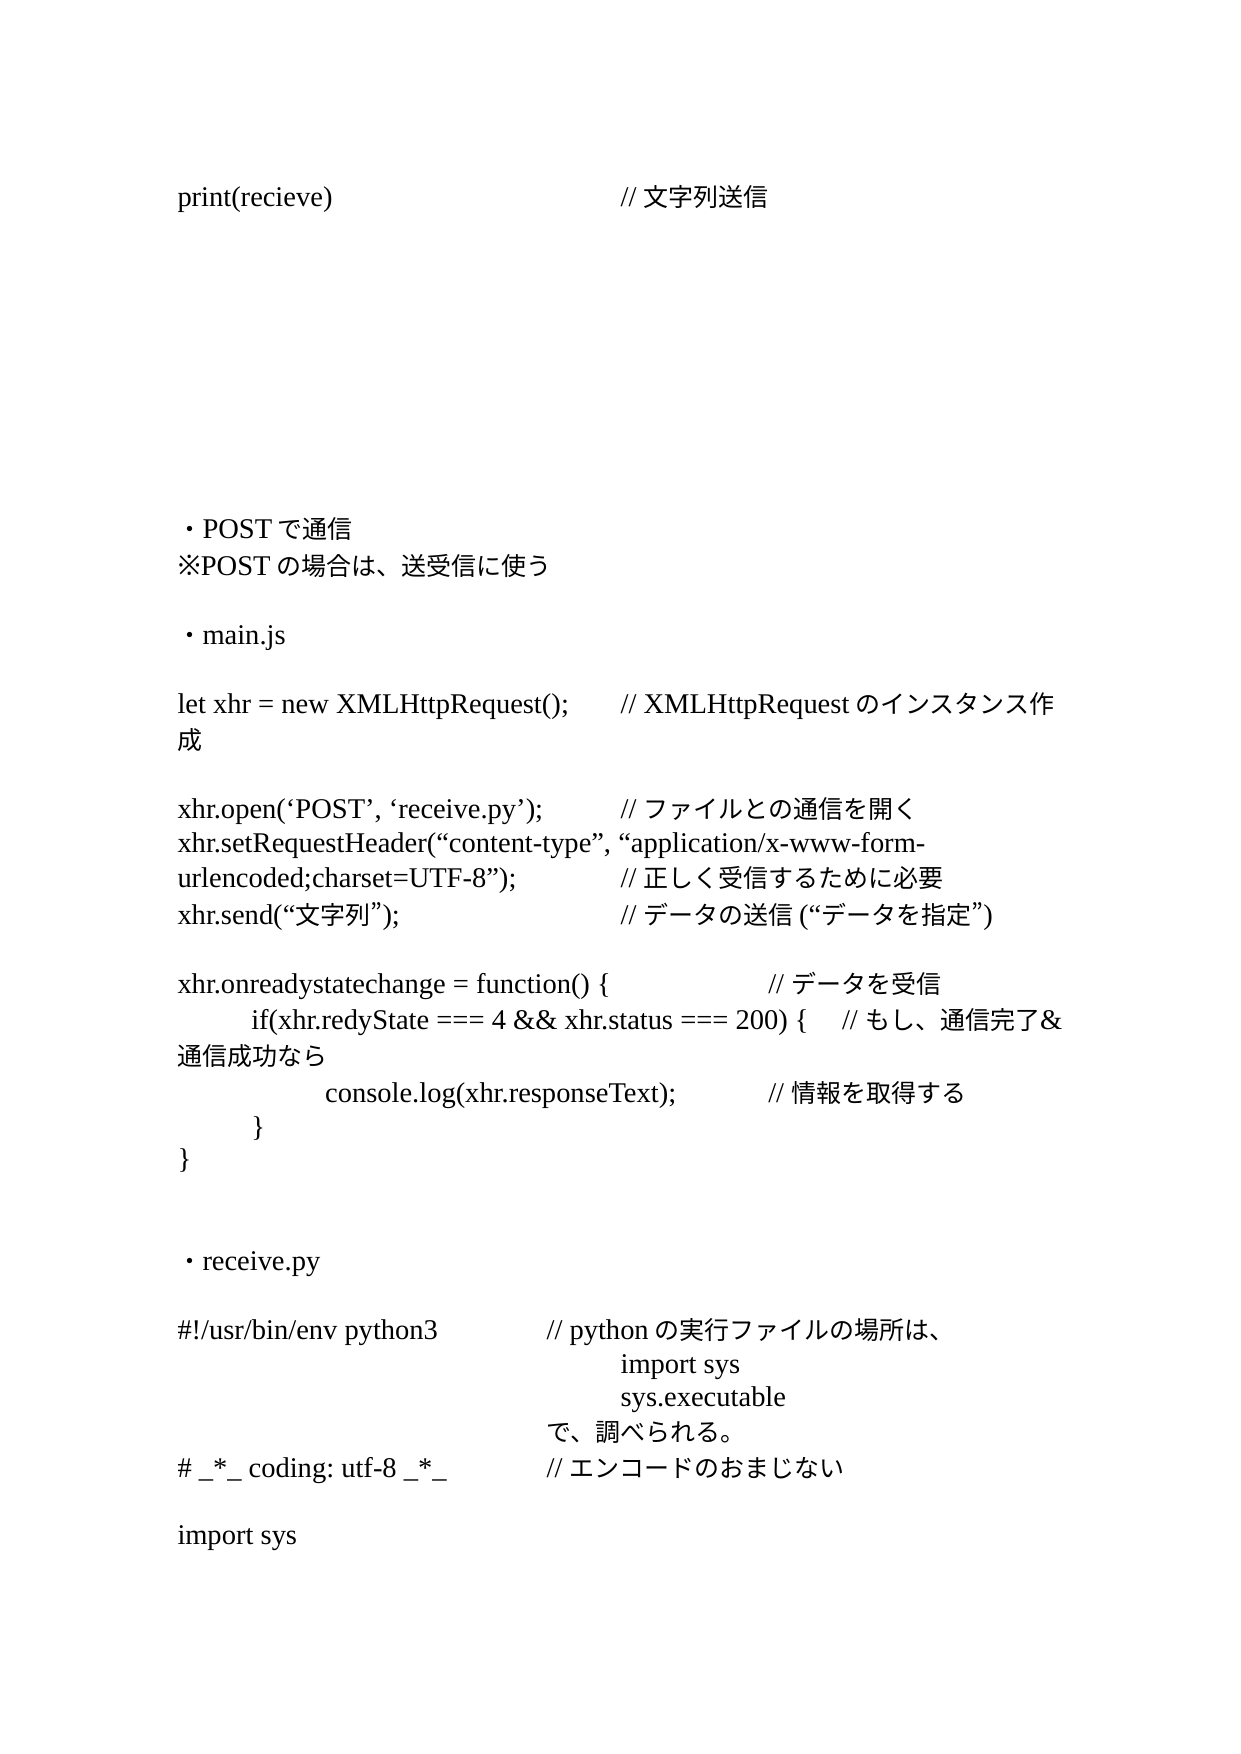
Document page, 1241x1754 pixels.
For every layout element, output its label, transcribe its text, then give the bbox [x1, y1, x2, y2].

text ・receive.py [177, 1241, 1063, 1277]
text sys.executable [177, 1379, 1063, 1412]
text print(recieve) // 文字列送信 [177, 177, 1063, 213]
text ・POSTで通信 [177, 510, 1063, 546]
text xhr.onreadystatechange = function() { // データを受信 [177, 964, 1063, 1001]
text if(xhr.redyState === 4 && xhr.status === 200) { // もし、通信完了&通信成功なら [177, 1001, 1063, 1073]
text console.log(xhr.responseText); // 情報を取得する [177, 1073, 1063, 1109]
text let xhr = new XMLHttpRequest(); // XMLHttpRequestのインスタンス作成 [177, 684, 1063, 757]
text xhr.open(‘POST’, ‘receive.py’); // ファイルとの通信を開く [177, 790, 1063, 826]
text xhr.setRequestHeader(“content-type”, “application/x-www-form-urlencoded;charset=UTF-8”); // 正しく受信するために必要 [177, 826, 1063, 895]
text import sys [177, 1346, 1063, 1379]
text ※POSTの場合は、送受信に使う [177, 546, 1063, 582]
text で、調べられる。 [177, 1412, 1063, 1448]
text #!/usr/bin/env python3 // pythonの実行ファイルの場所は、 [177, 1310, 1063, 1346]
text # _*_ coding: utf-8 _*_ // エンコードのおまじない [177, 1448, 1063, 1485]
text } [177, 1109, 1063, 1142]
text import sys [177, 1518, 1063, 1551]
text } [177, 1142, 1063, 1175]
text ・main.js [177, 615, 1063, 651]
text xhr.send(“文字列”); // データの送信 (“データを指定”) [177, 895, 1063, 931]
